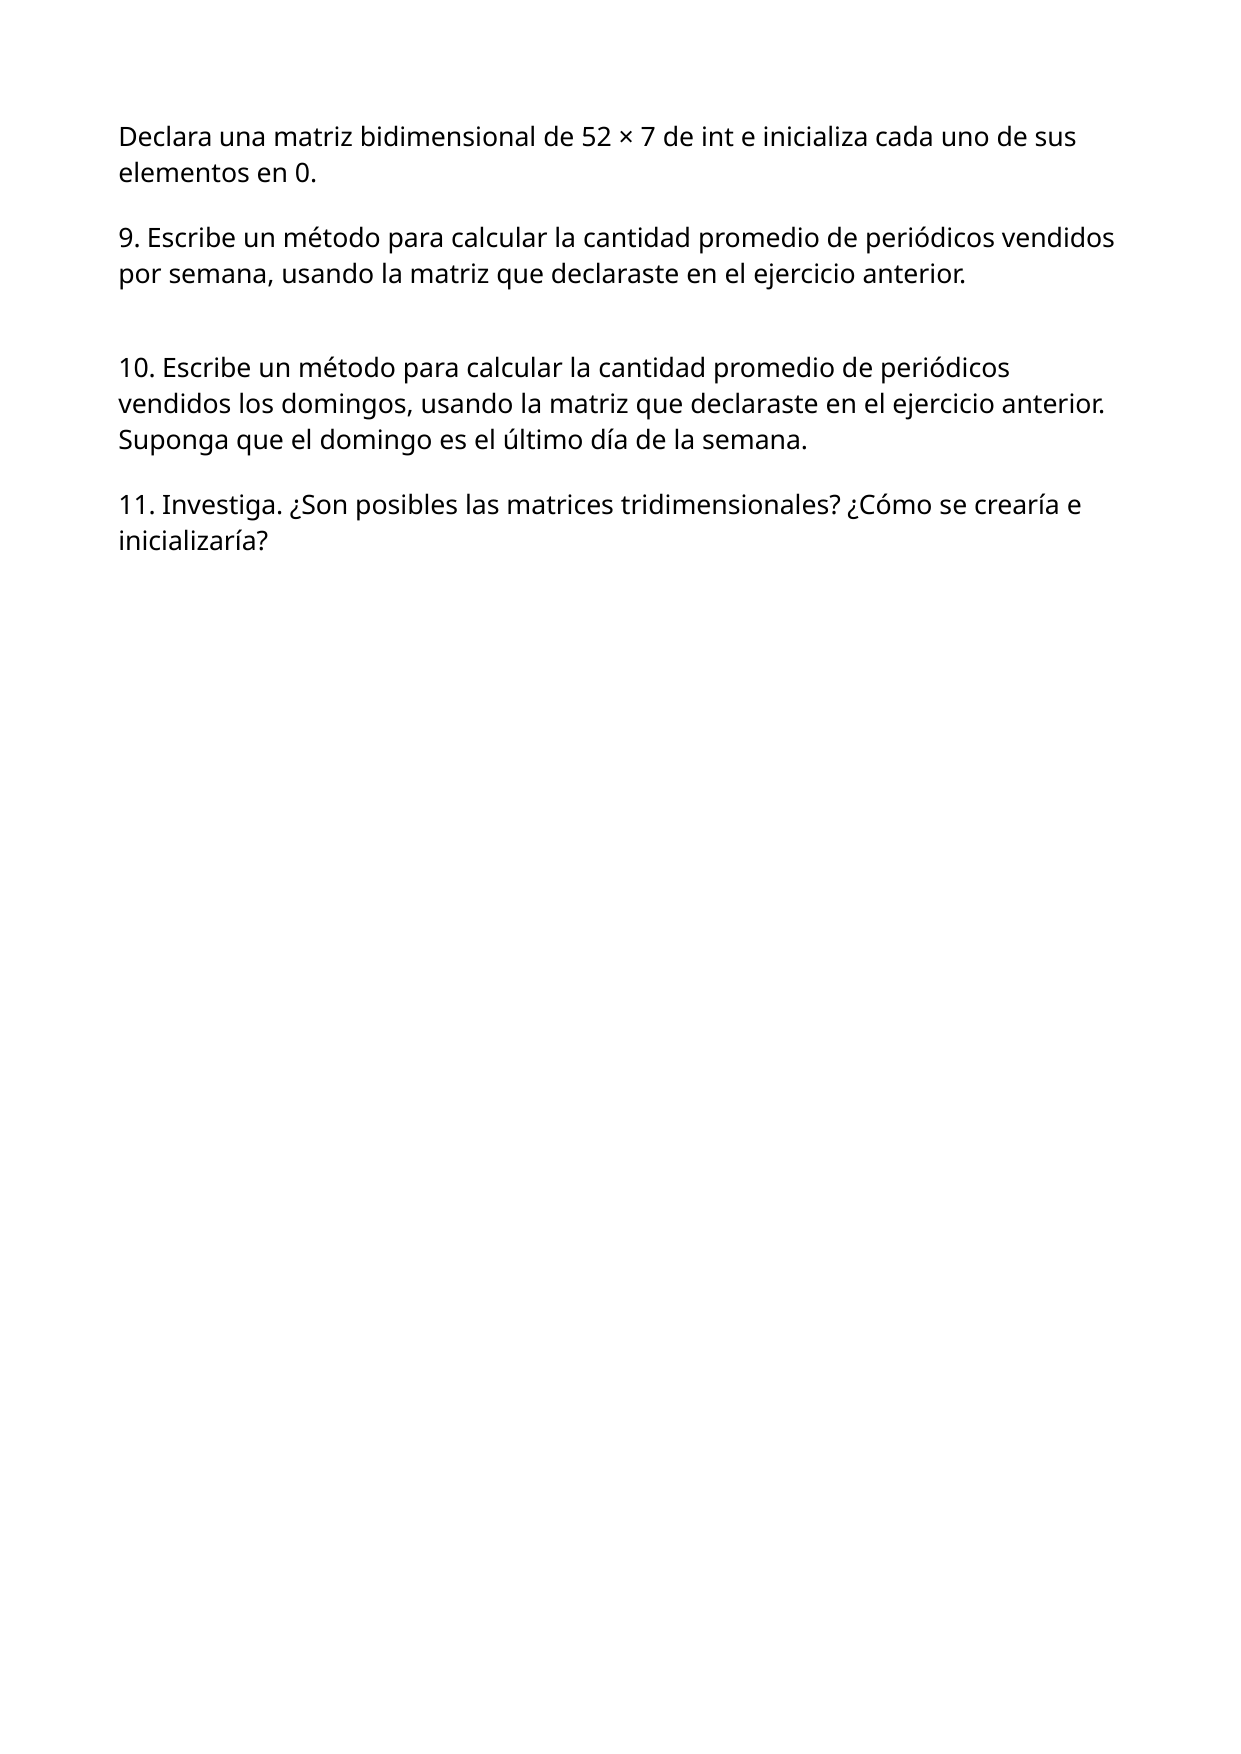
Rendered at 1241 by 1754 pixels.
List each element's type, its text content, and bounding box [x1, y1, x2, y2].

text Declara una matriz bidimensional de 52 × 7 de int e inicializa cada uno de sus elementos en 0. [118, 118, 1122, 190]
text 10. Escribe un método para calcular la cantidad promedio de periódicos vendidos los domingos, usando la matriz que declaraste en el ejercicio anterior. Suponga que el domingo es el último día de la semana. [118, 349, 1122, 457]
text 11. Investiga. ¿Son posibles las matrices tridimensionales? ¿Cómo se crearía e inicializaría? [118, 457, 1122, 558]
text 9. Escribe un método para calcular la cantidad promedio de periódicos vendidos por semana, usando la matriz que declaraste en el ejercicio anterior. [118, 219, 1122, 291]
